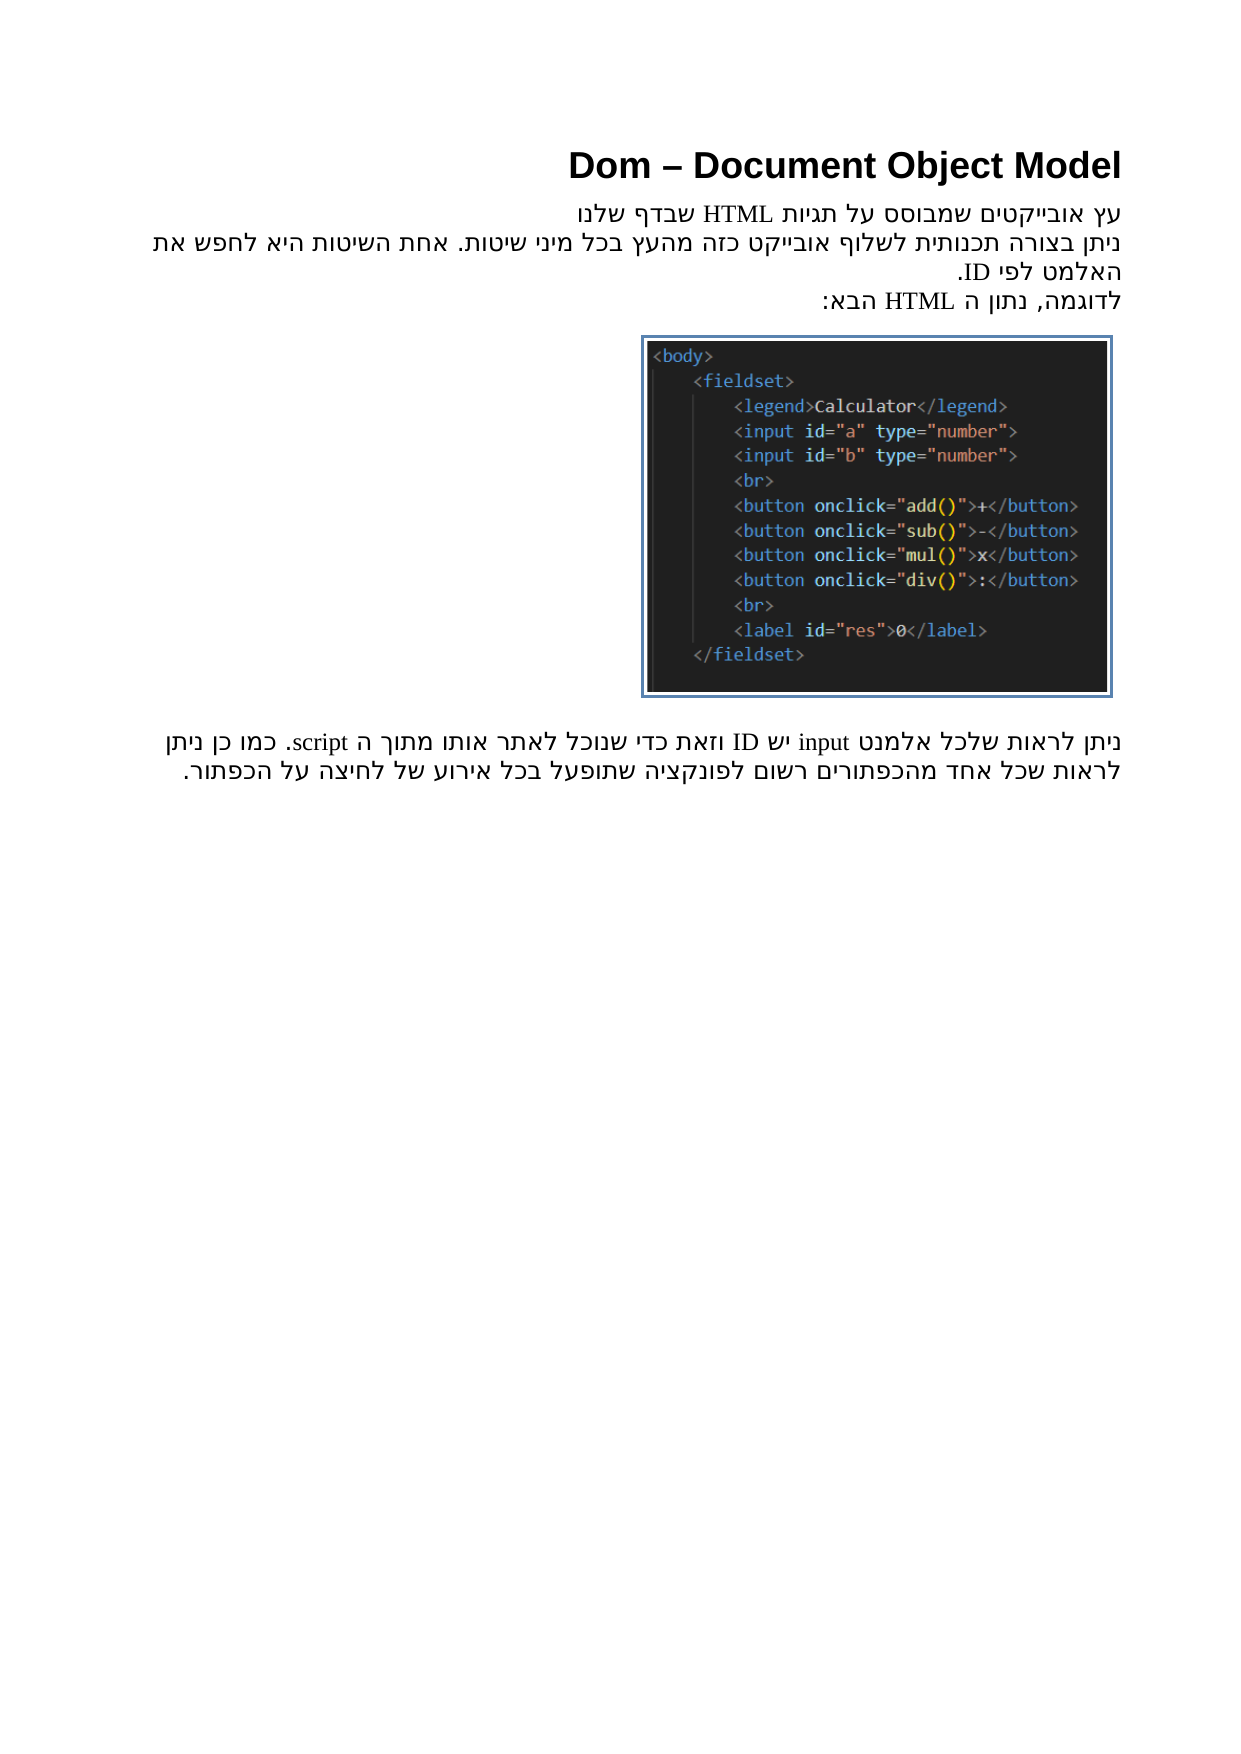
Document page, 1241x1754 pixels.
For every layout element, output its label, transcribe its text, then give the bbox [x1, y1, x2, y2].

text עץ אובייקטים שמבוסס על תגיות HTML שבדף שלנו [118, 199, 1122, 228]
subtitle Dom – Document Object Model [118, 143, 1122, 186]
text ניתן בצורה תכנותית לשלוף אובייקט כזה מהעץ בכל מיני שיטות. אחת השיטות היא לחפש את האלמט לפי ID. [118, 228, 1122, 286]
text לדוגמה, נתון ה HTML הבא: [118, 286, 1122, 316]
text ניתן לראות שלכל אלמנט input יש ID וזאת כדי שנוכל לאתר אותו מתוך ה script. כמו כן ניתן לראות שכל אחד מהכפתורים רשום לפונקציה שתופעל בכל אירוע של לחיצה על הכפתור. [118, 727, 1122, 785]
picture [647, 341, 1108, 692]
